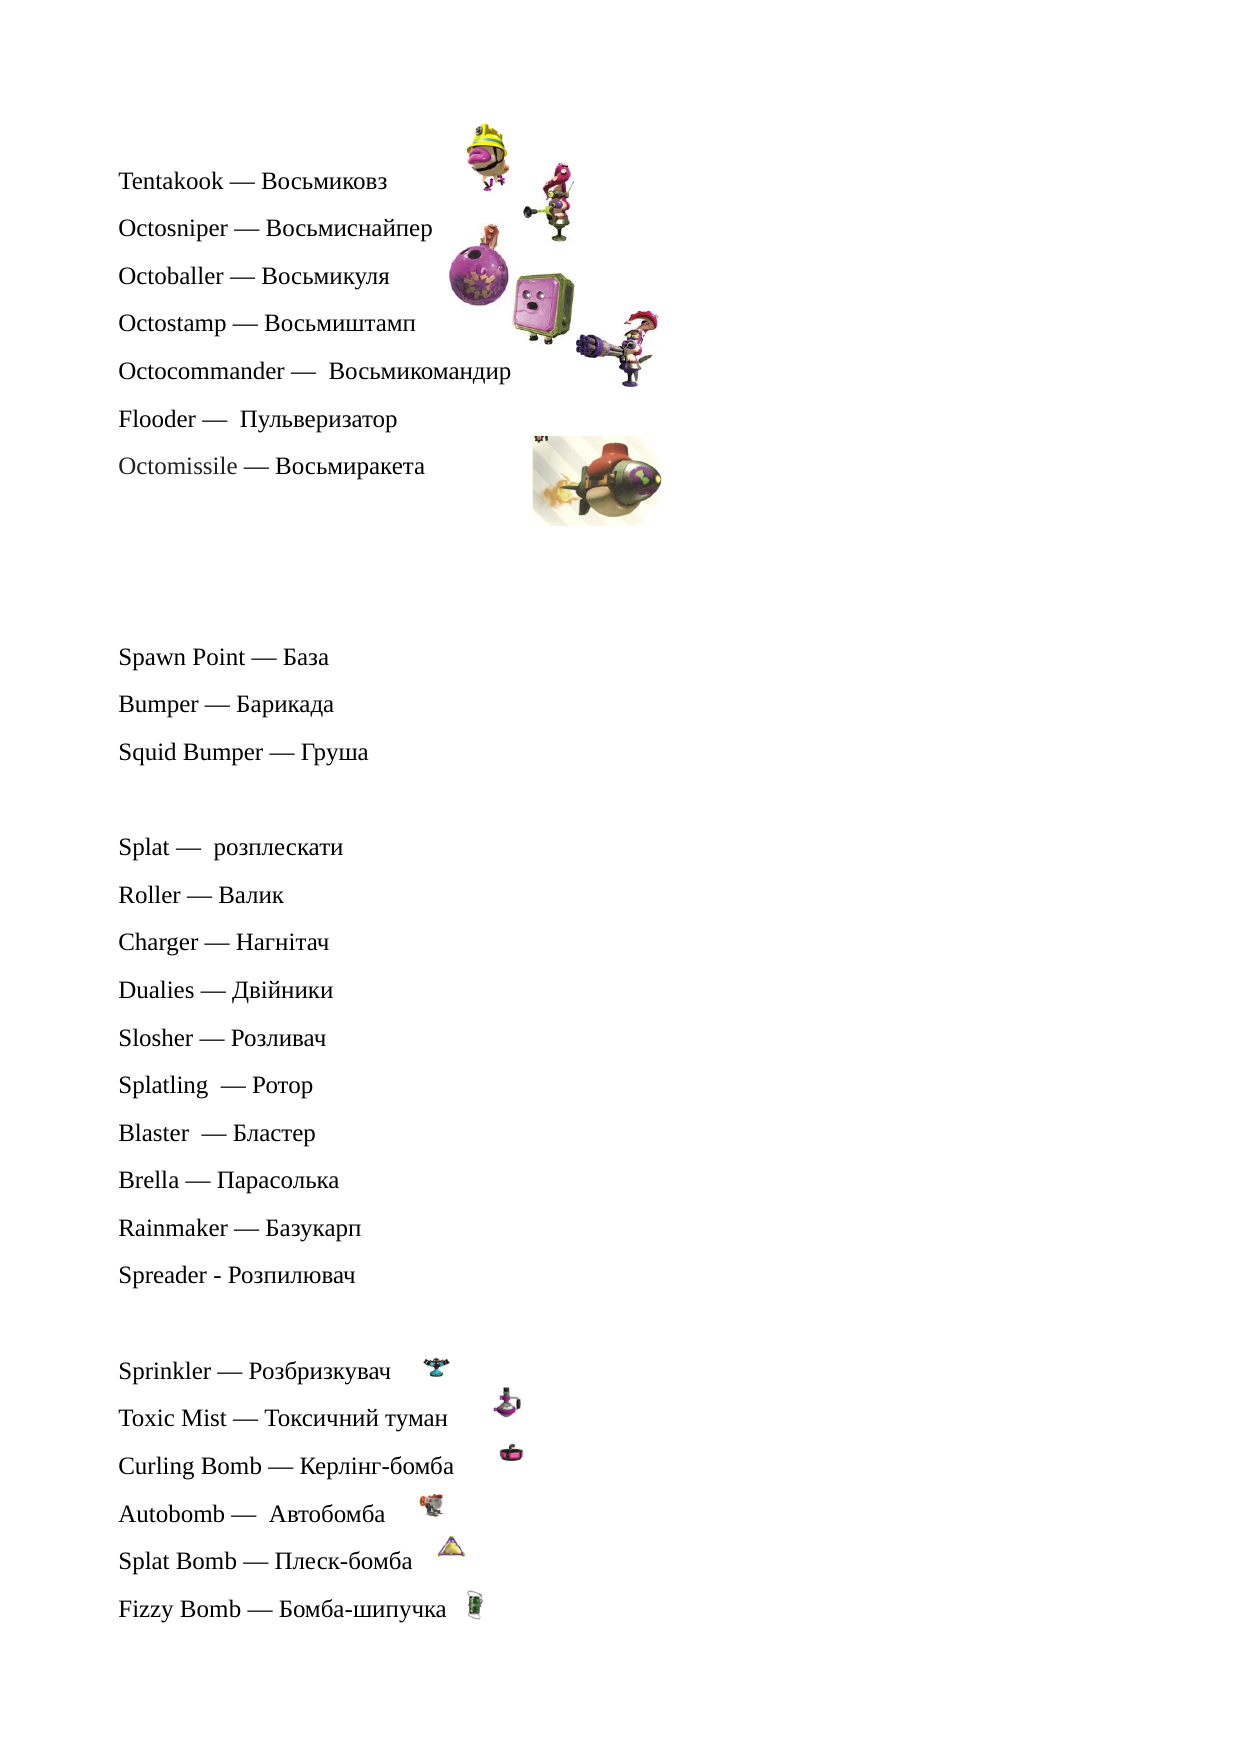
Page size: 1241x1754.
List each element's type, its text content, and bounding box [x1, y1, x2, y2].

text Sprinkler — Розбризкувач [118, 1356, 417, 1384]
picture [522, 162, 575, 242]
text Octomissile — Восьмиракета [118, 451, 532, 480]
text Splat Bomb — Плеск-бомба [118, 1546, 1122, 1575]
text Roller — Валик [118, 880, 1122, 908]
picture [417, 1347, 456, 1387]
text Curling Bomb — Керлінг-бомба [118, 1451, 1122, 1480]
text Tentakook — Восьмиковз [118, 166, 522, 194]
picture [411, 1484, 473, 1568]
picture [494, 1435, 528, 1469]
text [456, 1356, 1122, 1384]
text [664, 451, 1122, 480]
text Fizzy Bomb — Бомба-шипучка [118, 1594, 456, 1623]
text [575, 213, 1122, 242]
text Flooder — Пульверизатор [118, 404, 1122, 432]
text Charger — Нагнітач [118, 927, 1122, 956]
text [576, 308, 1122, 337]
text Blaster — Бластер [118, 1118, 1122, 1147]
text Octocommander — Восьмикомандир [118, 356, 575, 385]
text Autobomb — Автобомба [118, 1499, 429, 1527]
text Octoballer — Восьмикуля [118, 261, 448, 290]
text [575, 166, 1122, 194]
text Splatling — Ротор [118, 1070, 1122, 1099]
text Spawn Point — База [118, 642, 1122, 671]
text Octostamp — Восьмиштамп [118, 308, 508, 337]
text Toxic Mist — Токсичний туман [118, 1403, 1122, 1432]
text Squid Bumper — Груша [118, 737, 1122, 766]
text Dualies — Двійники [118, 975, 1122, 1004]
text Rainmaker — Базукарп [118, 1213, 1122, 1242]
text [659, 356, 1122, 385]
text Slosher — Розливач [118, 1023, 1122, 1051]
text Splat — розплескати [118, 832, 1122, 861]
text Bumper — Барикада [118, 689, 1122, 718]
text [452, 1499, 1122, 1527]
picture [486, 1382, 527, 1423]
picture [456, 1586, 493, 1623]
text Spreader - Розпилювач [118, 1261, 1122, 1289]
picture [466, 123, 510, 191]
text Octosniper — Восьмиснайпер [118, 213, 522, 242]
picture [532, 436, 664, 526]
text Brella — Парасолька [118, 1165, 1122, 1194]
text [509, 261, 1122, 290]
picture [448, 223, 659, 387]
text [493, 1594, 1122, 1623]
